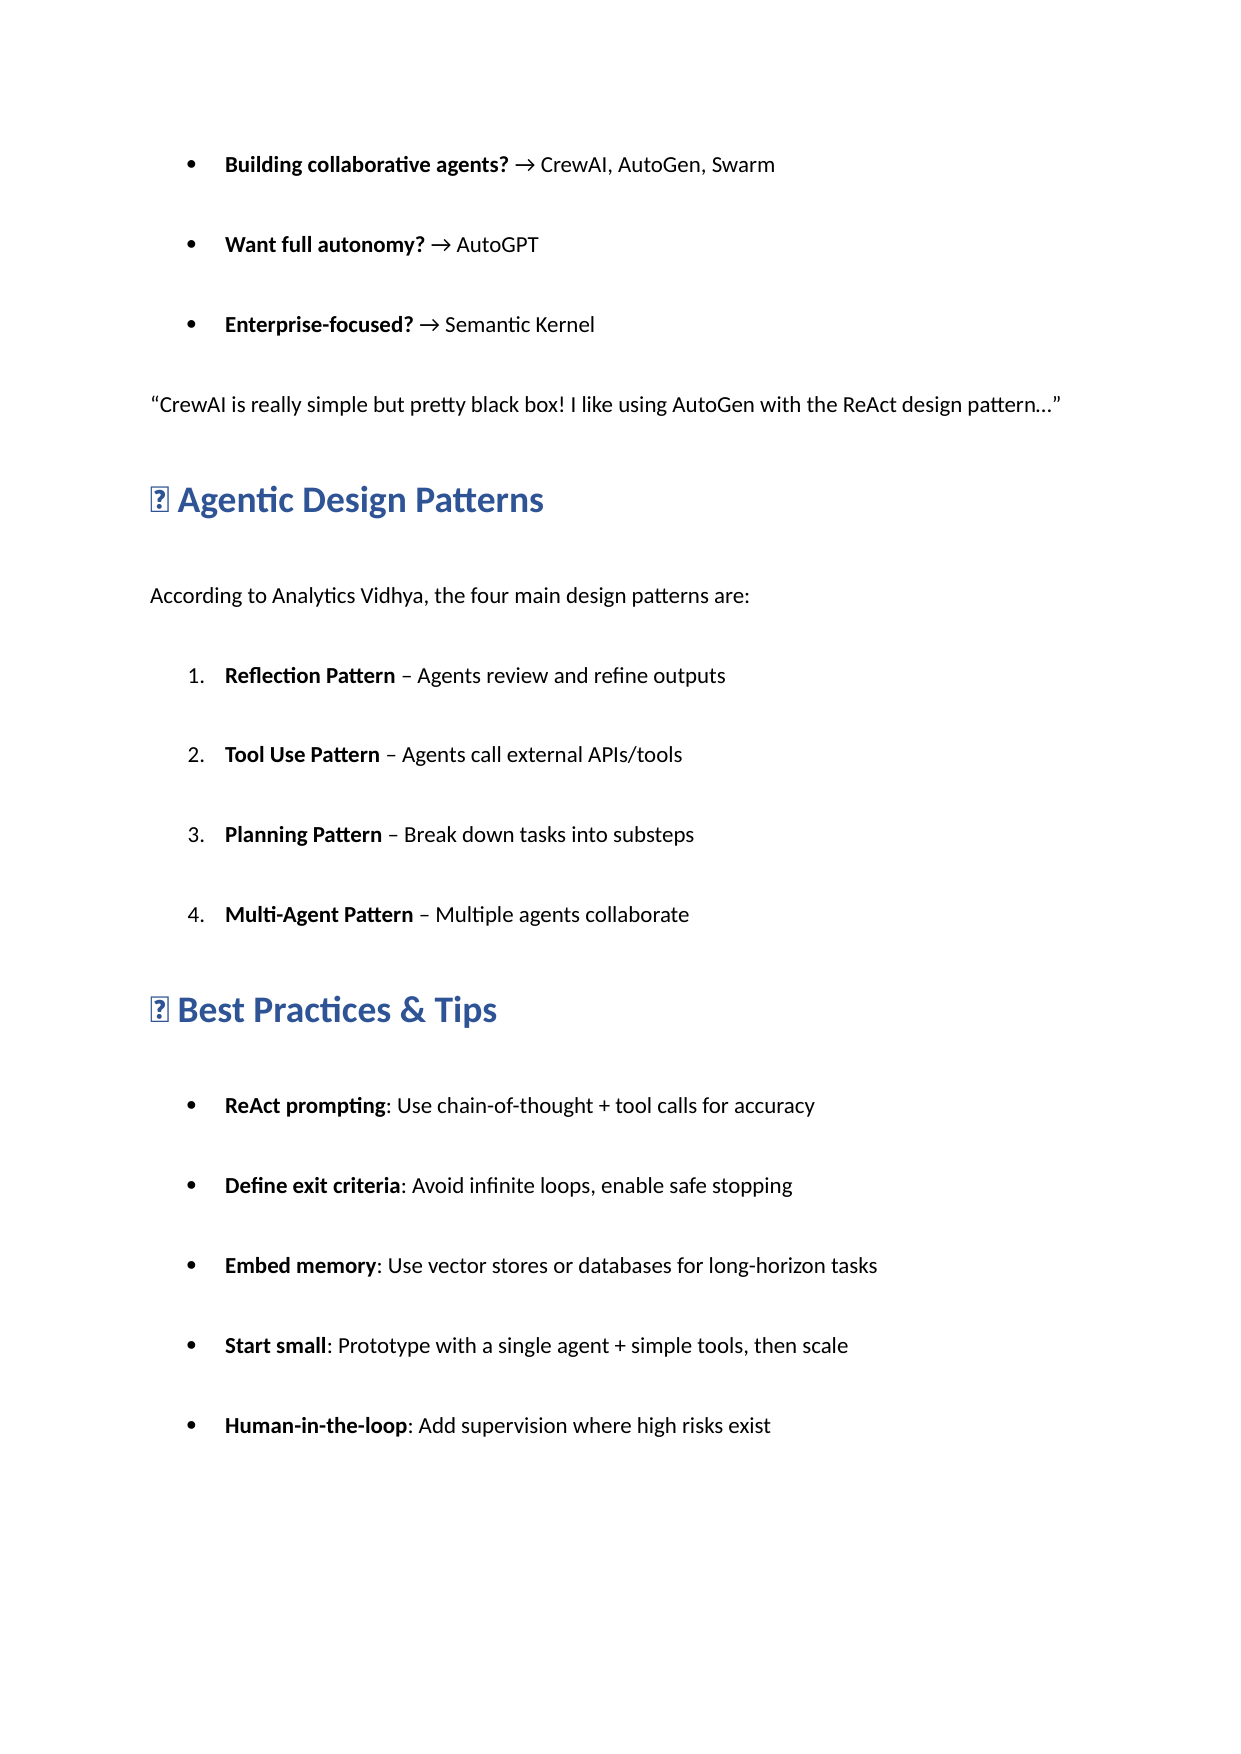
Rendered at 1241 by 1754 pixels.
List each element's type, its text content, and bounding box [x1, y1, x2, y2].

list Embed memory: Use vector stores or databases for long-horizon tasks [187, 1251, 1090, 1279]
list Building collaborative agents? → CrewAI, AutoGen, Swarm [187, 150, 1090, 178]
list Multi-Agent Pattern – Multiple agents collaborate [187, 900, 1090, 928]
subtitle 🌐 Agentic Design Patterns [150, 476, 1090, 522]
subtitle 🚧 Best Practices & Tips [150, 986, 1090, 1032]
list Start small: Prototype with a single agent + simple tools, then scale [187, 1331, 1090, 1359]
list Planning Pattern – Break down tasks into substeps [187, 821, 1090, 848]
list Reflection Pattern – Agents review and refine outputs [187, 661, 1090, 689]
list Human‑in‑the‑loop: Add supervision where high risks exist [187, 1411, 1090, 1439]
list Define exit criteria: Avoid infinite loops, enable safe stopping [187, 1171, 1090, 1199]
list ReAct prompting: Use chain-of-thought + tool calls for accuracy [187, 1092, 1090, 1119]
text According to Analytics Vidhya, the four main design patterns are: [150, 581, 1090, 609]
list Tool Use Pattern – Agents call external APIs/tools [187, 741, 1090, 769]
list Enterprise-focused? → Semantic Kernel [187, 310, 1090, 338]
text “CrewAI is really simple but pretty black box! I like using AutoGen with the ReAct design pattern…” [150, 390, 1090, 418]
list Want full autonomy? → AutoGPT [187, 230, 1090, 258]
